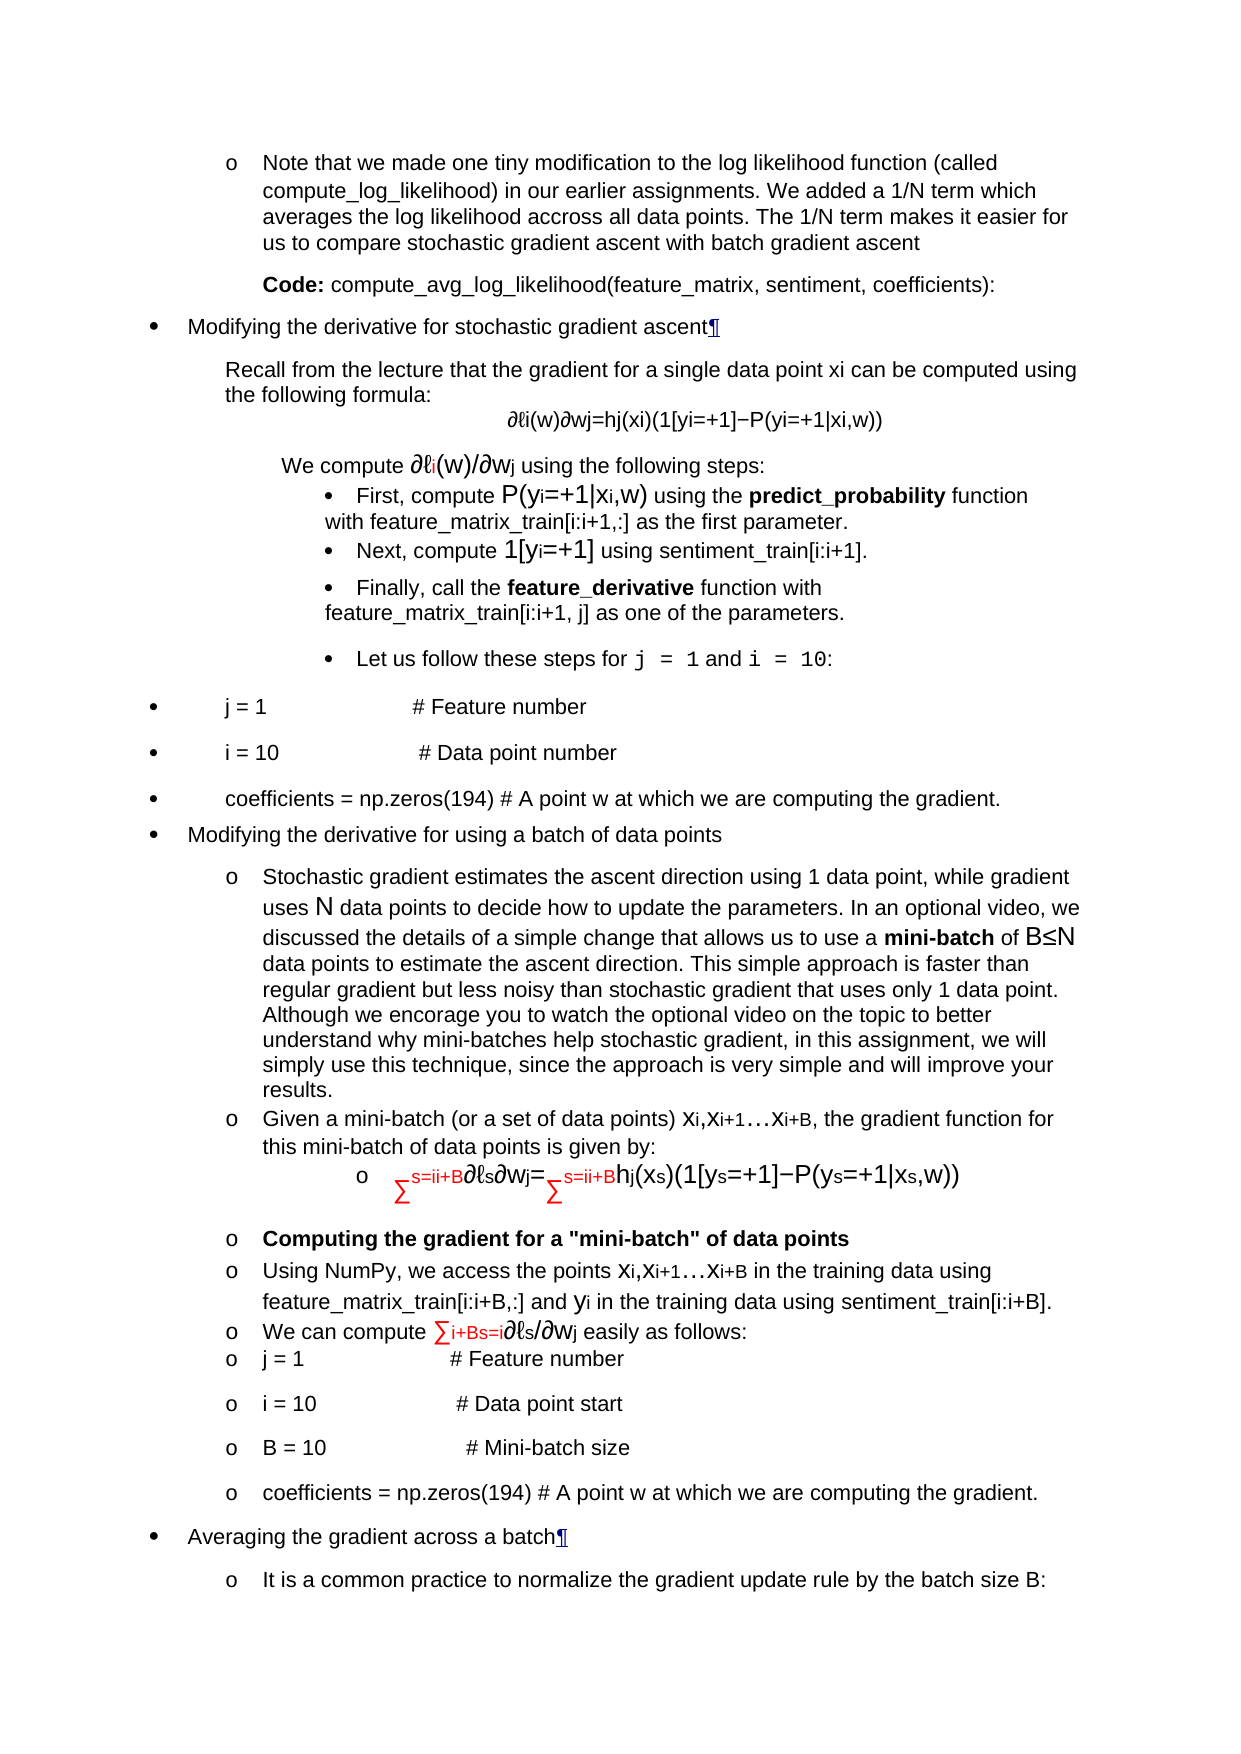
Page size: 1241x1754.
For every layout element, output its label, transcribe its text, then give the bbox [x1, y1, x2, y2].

list We can compute ∑i+Bs=i∂ℓs/∂wj easily as follows: [225, 1315, 1090, 1346]
list Stochastic gradient estimates the ascent direction using 1 data point, while gradient uses N data points to decide how to update the parameters. In an optional video, we discussed the details of a simple change that allows us to use a mini-batch of B≤N data points to estimate the ascent direction. This simple approach is faster than regular gradient but less noisy than stochastic gradient that uses only 1 data point. Although we encorage you to watch the optional video on the topic to better understand why mini-batches help stochastic gradient, in this assignment, we will simply use this technique, since the approach is very simple and will improve your results. [225, 864, 1090, 1102]
list Modifying the derivative for using a batch of data points [150, 821, 1090, 847]
text We compute ∂ℓi(w)/∂wj using the following steps: [281, 449, 1090, 479]
list Given a mini-batch (or a set of data points) xi,xi+1…xi+B, the gradient function for this mini-batch of data points is given by: [225, 1102, 1090, 1159]
list ∑s=ii+B∂ℓs∂wj=∑s=ii+Bhj(xs)(1[ys=+1]−P(ys=+1|xs,w)) [225, 1159, 1090, 1204]
list Averaging the gradient across a batch¶ [150, 1524, 1090, 1549]
list It is a common practice to normalize the gradient update rule by the batch size B: [225, 1567, 1090, 1594]
list i = 10 # Data point number [150, 740, 1046, 765]
list Code: compute_avg_log_likelihood(feature_matrix, sentiment, coefficients): [262, 272, 1090, 297]
list Note that we made one tiny modification to the log likelihood function (called compute_log_likelihood) in our earlier assignments. We added a 1/N term which averages the log likelihood accross all data points. The 1/N term makes it easier for us to compare stochastic gradient ascent with batch gradient ascent [225, 150, 1090, 255]
list First, compute P(yi=+1|xi,w) using the predict_probability function with feature_matrix_train[i:i+1,:] as the first parameter. [325, 479, 1046, 534]
list j = 1 # Feature number [225, 1346, 1090, 1373]
list Finally, call the feature_derivative function with feature_matrix_train[i:i+1, j] as one of the parameters. [325, 574, 1046, 625]
list coefficients = np.zeros(194) # A point w at which we are computing the gradient. [150, 786, 1046, 811]
list j = 1 # Feature number [150, 694, 1046, 719]
text ∂ℓi(w)∂wj=hj(xi)(1[yi=+1]−P(yi=+1|xi,w)) [300, 407, 1090, 433]
list i = 10 # Data point start [225, 1391, 1090, 1418]
text Recall from the lecture that the gradient for a single data point xi can be computed using the following formula: [225, 357, 1090, 407]
list Using NumPy, we access the points xi,xi+1…xi+B in the training data using feature_matrix_train[i:i+B,:] and yi in the training data using sentiment_train[i:i+B]. [225, 1254, 1090, 1315]
list Modifying the derivative for stochastic gradient ascent¶ [150, 314, 1090, 339]
list Next, compute 1[yi=+1] using sentiment_train[i:i+1]. [325, 534, 1046, 564]
list Computing the gradient for a "mini-batch" of data points [225, 1226, 1090, 1254]
list coefficients = np.zeros(194) # A point w at which we are computing the gradient. [225, 1479, 1090, 1507]
list B = 10 # Mini-batch size [225, 1435, 1090, 1462]
list Let us follow these steps for j = 1 and i = 10: [325, 646, 1046, 673]
